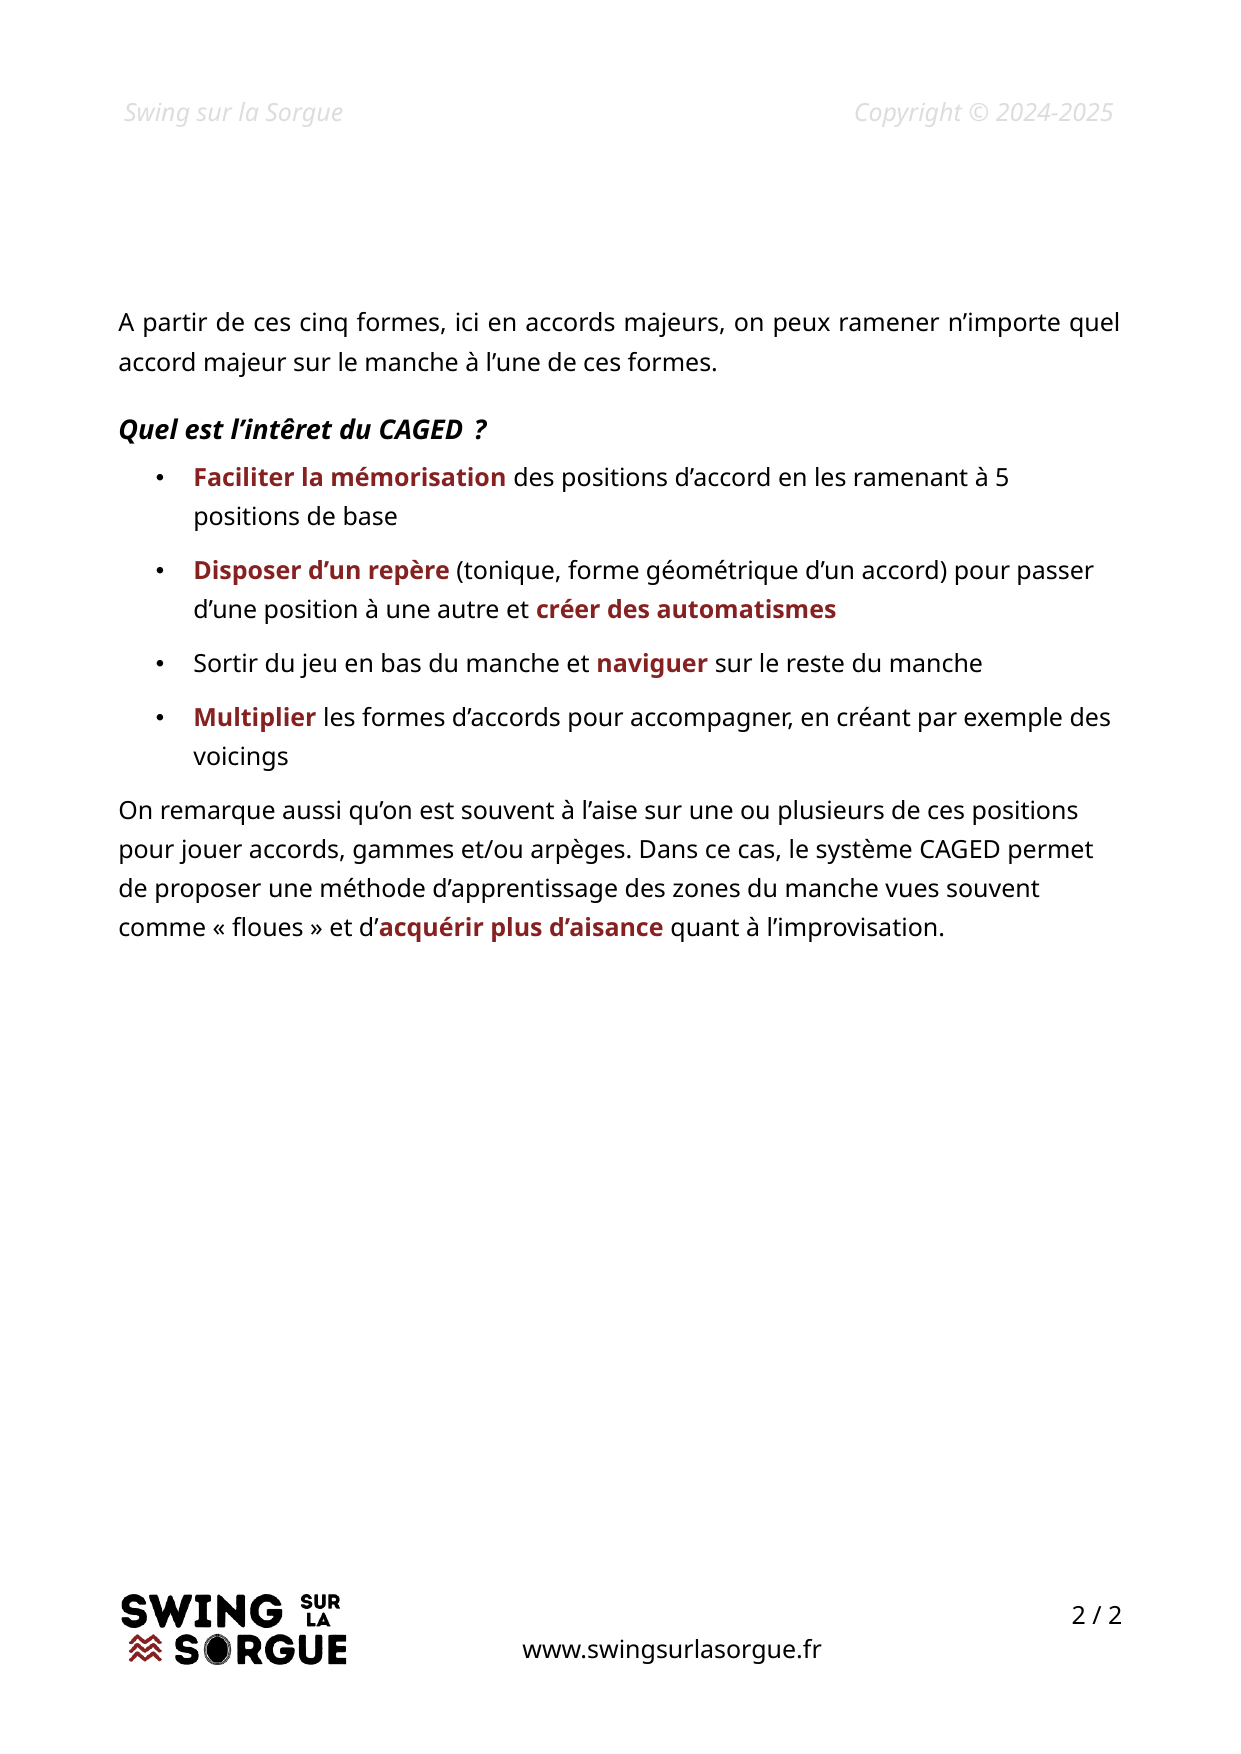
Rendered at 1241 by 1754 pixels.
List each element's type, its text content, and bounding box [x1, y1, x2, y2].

list Sortir du jeu en bas du manche et naviguer sur le reste du manche [156, 646, 1122, 680]
picture [121, 1594, 347, 1665]
list Disposer d’un repère (tonique, forme géométrique d’un accord) pour passer d’une position à une autre et créer des automatismes [156, 553, 1122, 626]
text On remarque aussi qu’on est souvent à l’aise sur une ou plusieurs de ces positions pour jouer accords, gammes et/ou arpèges. Dans ce cas, le système CAGED permet de proposer une méthode d’apprentissage des zones du manche vues souvent comme « floues » et d’acquérir plus d’aisance quant à l’improvisation. [118, 792, 1122, 944]
subtitle Quel est l’intêret du CAGED ? [118, 411, 1122, 447]
list Faciliter la mémorisation des positions d’accord en les ramenant à 5 positions de base [156, 460, 1122, 533]
text A partir de ces cinq formes, ici en accords majeurs, on peux ramener n’importe quel accord majeur sur le manche à l’une de ces formes. [118, 305, 1122, 378]
list Multiplier les formes d’accords pour accompagner, en créant par exemple des voicings [156, 699, 1122, 773]
